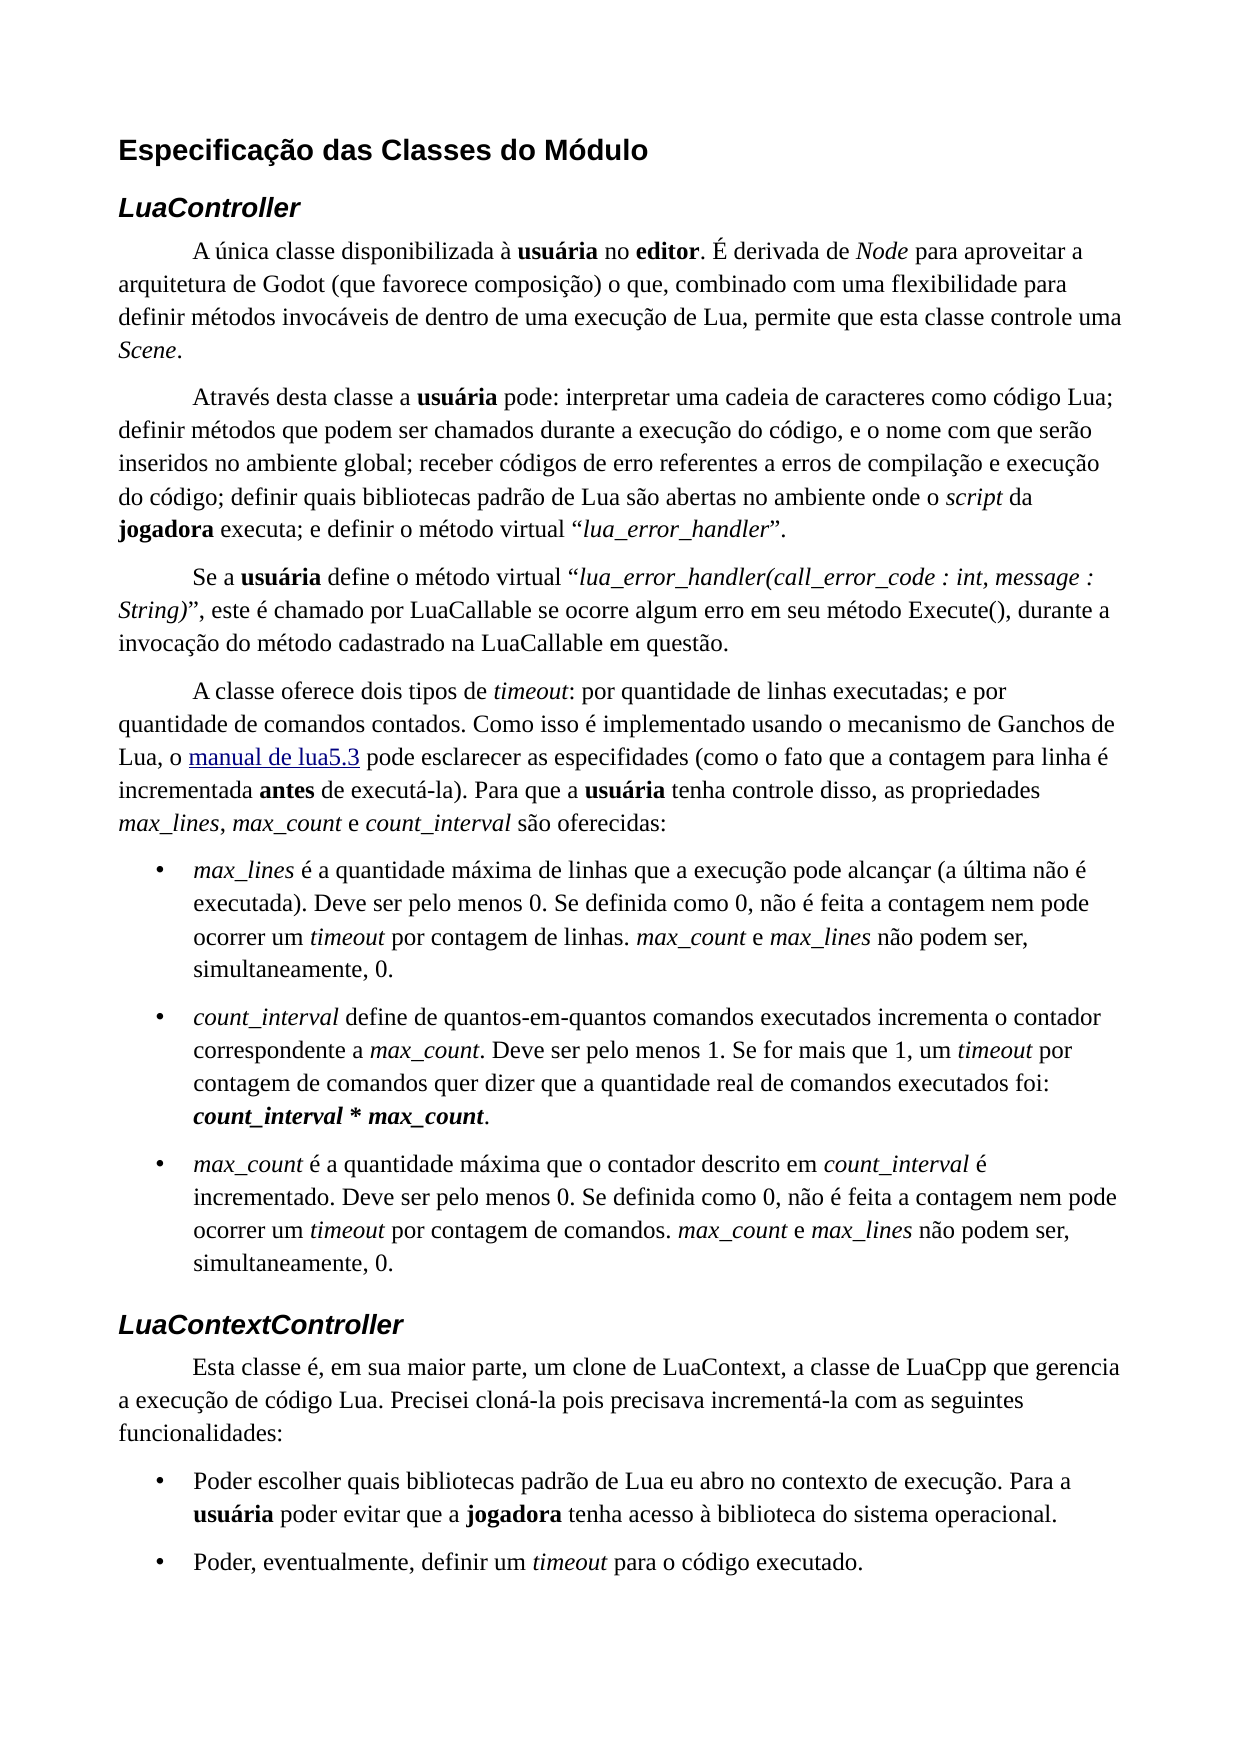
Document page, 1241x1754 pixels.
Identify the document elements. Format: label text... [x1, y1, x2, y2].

subtitle LuaContextController [118, 1308, 1122, 1340]
list max_lines é a quantidade máxima de linhas que a execução pode alcançar (a última não é executada). Deve ser pelo menos 0. Se definida como 0, não é feita a contagem nem pode ocorrer um timeout por contagem de linhas. max_count e max_lines não podem ser, simultaneamente, 0. [156, 856, 1122, 983]
list count_interval define de quantos-em-quantos comandos executados incrementa o contador correspondente a max_count. Deve ser pelo menos 1. Se for mais que 1, um timeout por contagem de comandos quer dizer que a quantidade real de comandos executados foi: count_interval * max_count. [156, 1002, 1122, 1130]
subtitle LuaController [118, 191, 1122, 223]
text Esta classe é, em sua maior parte, um clone de LuaContext, a classe de LuaCpp que gerencia a execução de código Lua. Precisei cloná-la pois precisava incrementá-la com as seguintes funcionalidades: [118, 1352, 1122, 1447]
list max_count é a quantidade máxima que o contador descrito em count_interval é incrementado. Deve ser pelo menos 0. Se definida como 0, não é feita a contagem nem pode ocorrer um timeout por contagem de comandos. max_count e max_lines não podem ser, simultaneamente, 0. [156, 1149, 1122, 1277]
list Poder, eventualmente, definir um timeout para o código executado. [156, 1547, 1122, 1575]
text A classe oferece dois tipos de timeout: por quantidade de linhas executadas; e por quantidade de comandos contados. Como isso é implementado usando o mecanismo de Ganchos de Lua, o manual de lua5.3 pode esclarecer as especifidades (como o fato que a contagem para linha é incrementada antes de executá-la). Para que a usuária tenha controle disso, as propriedades max_lines, max_count e count_interval são oferecidas: [118, 676, 1122, 837]
text A única classe disponibilizada à usuária no editor. É derivada de Node para aproveitar a arquitetura de Godot (que favorece composição) o que, combinado com uma flexibilidade para definir métodos invocáveis de dentro de uma execução de Lua, permite que esta classe controle uma Scene. [118, 236, 1122, 364]
text Se a usuária define o método virtual “lua_error_handler(call_error_code : int, message : String)”, este é chamado por LuaCallable se ocorre algum erro em seu método Execute(), durante a invocação do método cadastrado na LuaCallable em questão. [118, 562, 1122, 657]
subtitle Especificação das Classes do Módulo [118, 133, 1122, 166]
list Poder escolher quais bibliotecas padrão de Lua eu abro no contexto de execução. Para a usuária poder evitar que a jogadora tenha acesso à biblioteca do sistema operacional. [156, 1466, 1122, 1528]
text Através desta classe a usuária pode: interpretar uma cadeia de caracteres como código Lua; definir métodos que podem ser chamados durante a execução do código, e o nome com que serão inseridos no ambiente global; receber códigos de erro referentes a erros de compilação e execução do código; definir quais bibliotecas padrão de Lua são abertas no ambiente onde o script da jogadora executa; e definir o método virtual “lua_error_handler”. [118, 382, 1122, 543]
